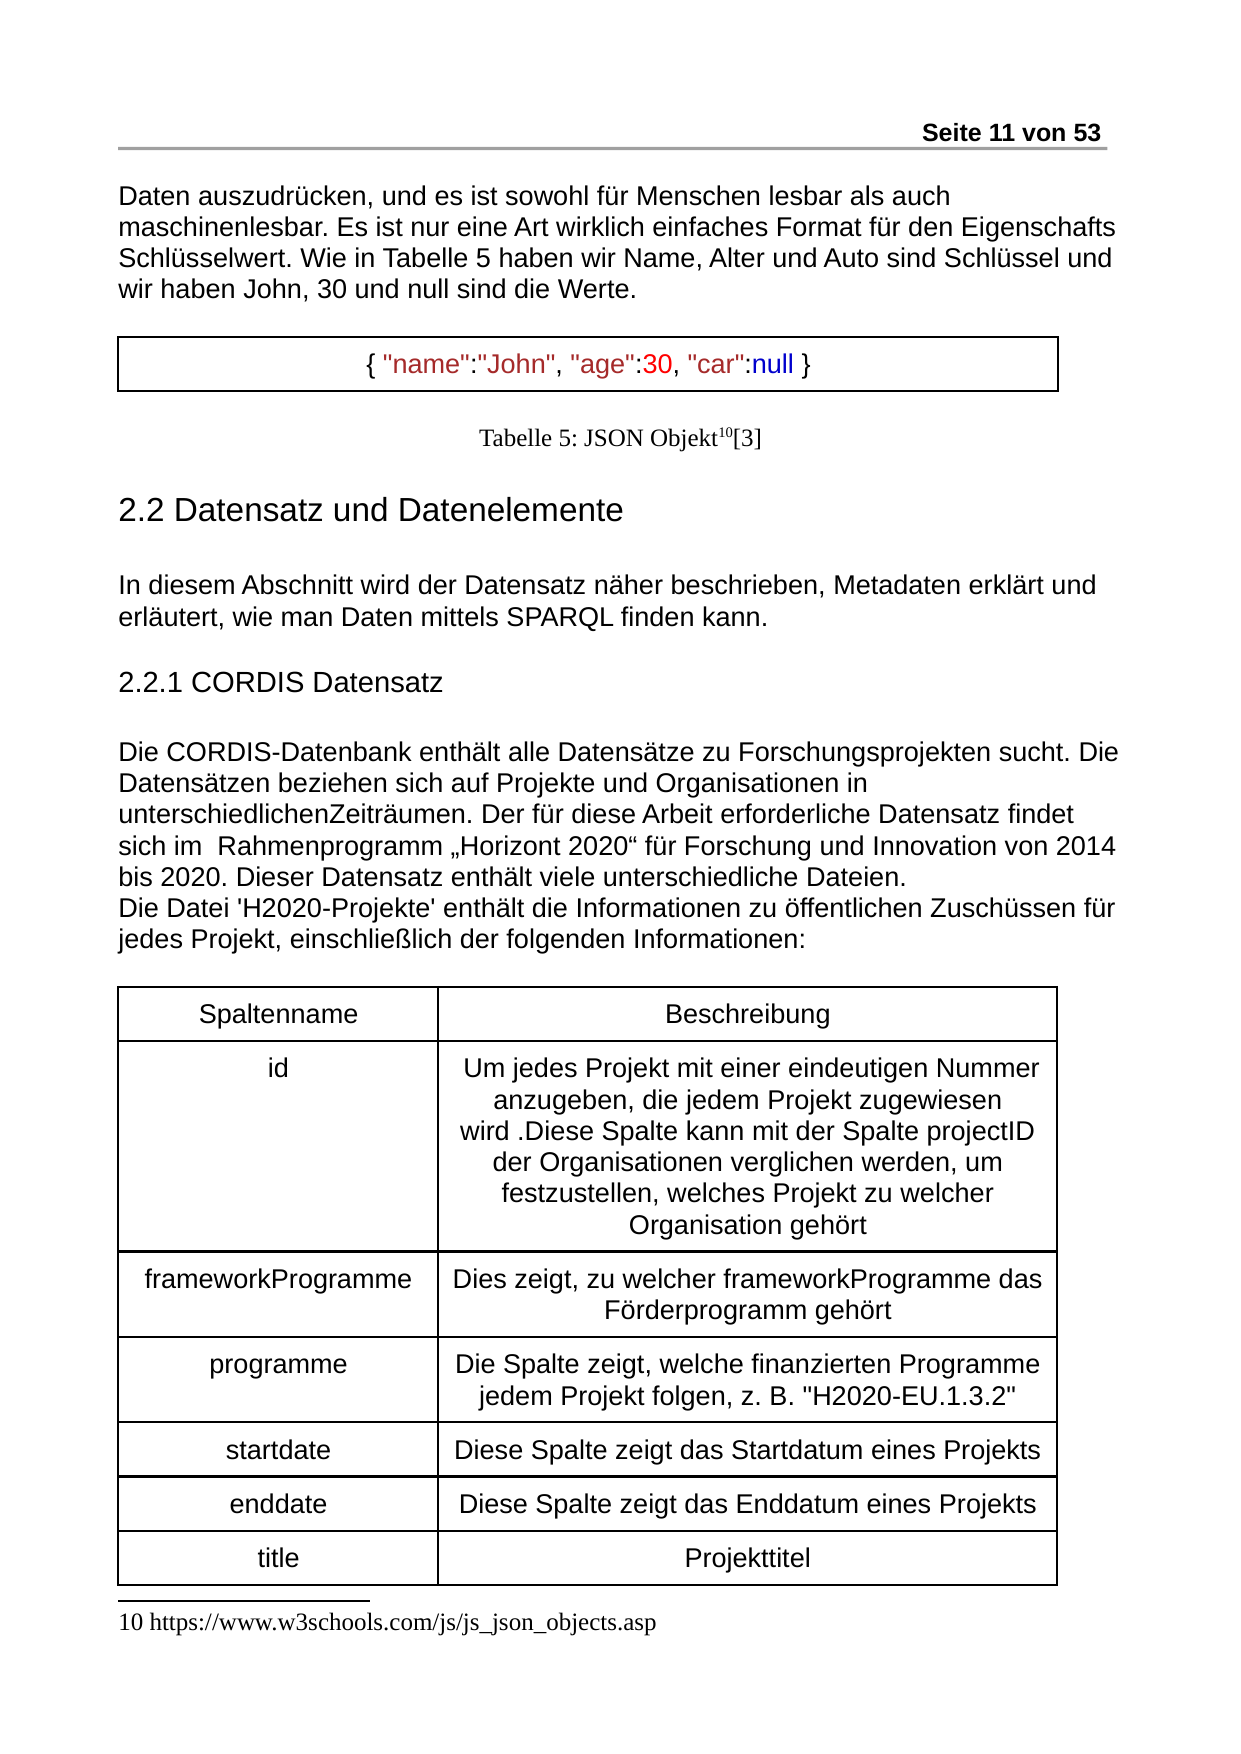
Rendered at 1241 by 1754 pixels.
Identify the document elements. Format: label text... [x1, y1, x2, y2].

table_cell startdate [119, 1423, 437, 1475]
subtitle 2.2.1 CORDIS Datensatz [118, 665, 1123, 699]
text https://www.w3schools.com/js/js_json_objects.asp [118, 1607, 1123, 1636]
text Tabelle 5: JSON Objekt[3] [118, 423, 1123, 452]
text Die CORDIS-Datenbank enthält alle Datensätze zu Forschungsprojekten sucht. Die Datensätzen beziehen sich auf Projekte und Organisationen in unterschiedlichenZeiträumen. Der für diese Arbeit erforderliche Datensatz findet sich im Rahmenprogramm „Horizont 2020“ für Forschung und Innovation von 2014 bis 2020. Dieser Datensatz enthält viele unterschiedliche Dateien. [118, 736, 1123, 892]
subtitle 2.2 Datensatz und Datenelemente [118, 490, 1123, 528]
table_cell Diese Spalte zeigt das Enddatum eines Projekts [439, 1478, 1056, 1529]
table_header Spaltenname [119, 988, 437, 1040]
table_cell frameworkProgramme [119, 1253, 437, 1336]
table_cell Projekttitel [439, 1532, 1056, 1584]
text In diesem Abschnitt wird der Datensatz näher beschrieben, Metadaten erklärt und erläutert, wie man Daten mittels SPARQL finden kann. [118, 569, 1123, 632]
table_cell title [119, 1532, 437, 1584]
table_cell Diese Spalte zeigt das Startdatum eines Projekts [439, 1423, 1056, 1475]
table_cell Die Spalte zeigt, welche finanzierten Programme jedem Projekt folgen, z. B. "H2020-EU.1.3.2" [439, 1338, 1056, 1421]
table_cell id [119, 1042, 437, 1250]
table_header Beschreibung [439, 988, 1056, 1040]
table_cell Um jedes Projekt mit einer eindeutigen Nummer anzugeben, die jedem Projekt zugewiesen wird .Diese Spalte kann mit der Spalte projectID der Organisationen verglichen werden, um festzustellen, welches Projekt zu welcher Organisation gehört [439, 1042, 1056, 1250]
table_header { "name":"John", "age":30, "car":null } [119, 338, 1057, 390]
table_cell programme [119, 1338, 437, 1421]
text Daten auszudrücken, und es ist sowohl für Menschen lesbar als auch maschinenlesbar. Es ist nur eine Art wirklich einfaches Format für den Eigenschafts Schlüsselwert. Wie in Tabelle 5 haben wir Name, Alter und Auto sind Schlüssel und wir haben John, 30 und null sind die Werte. [118, 180, 1123, 305]
table_cell Dies zeigt, zu welcher frameworkProgramme das Förderprogramm gehört [439, 1253, 1056, 1336]
table_cell enddate [119, 1478, 437, 1529]
text Die Datei 'H2020-Projekte' enthält die Informationen zu öffentlichen Zuschüssen für jedes Projekt, einschließlich der folgenden Informationen: [118, 892, 1123, 954]
